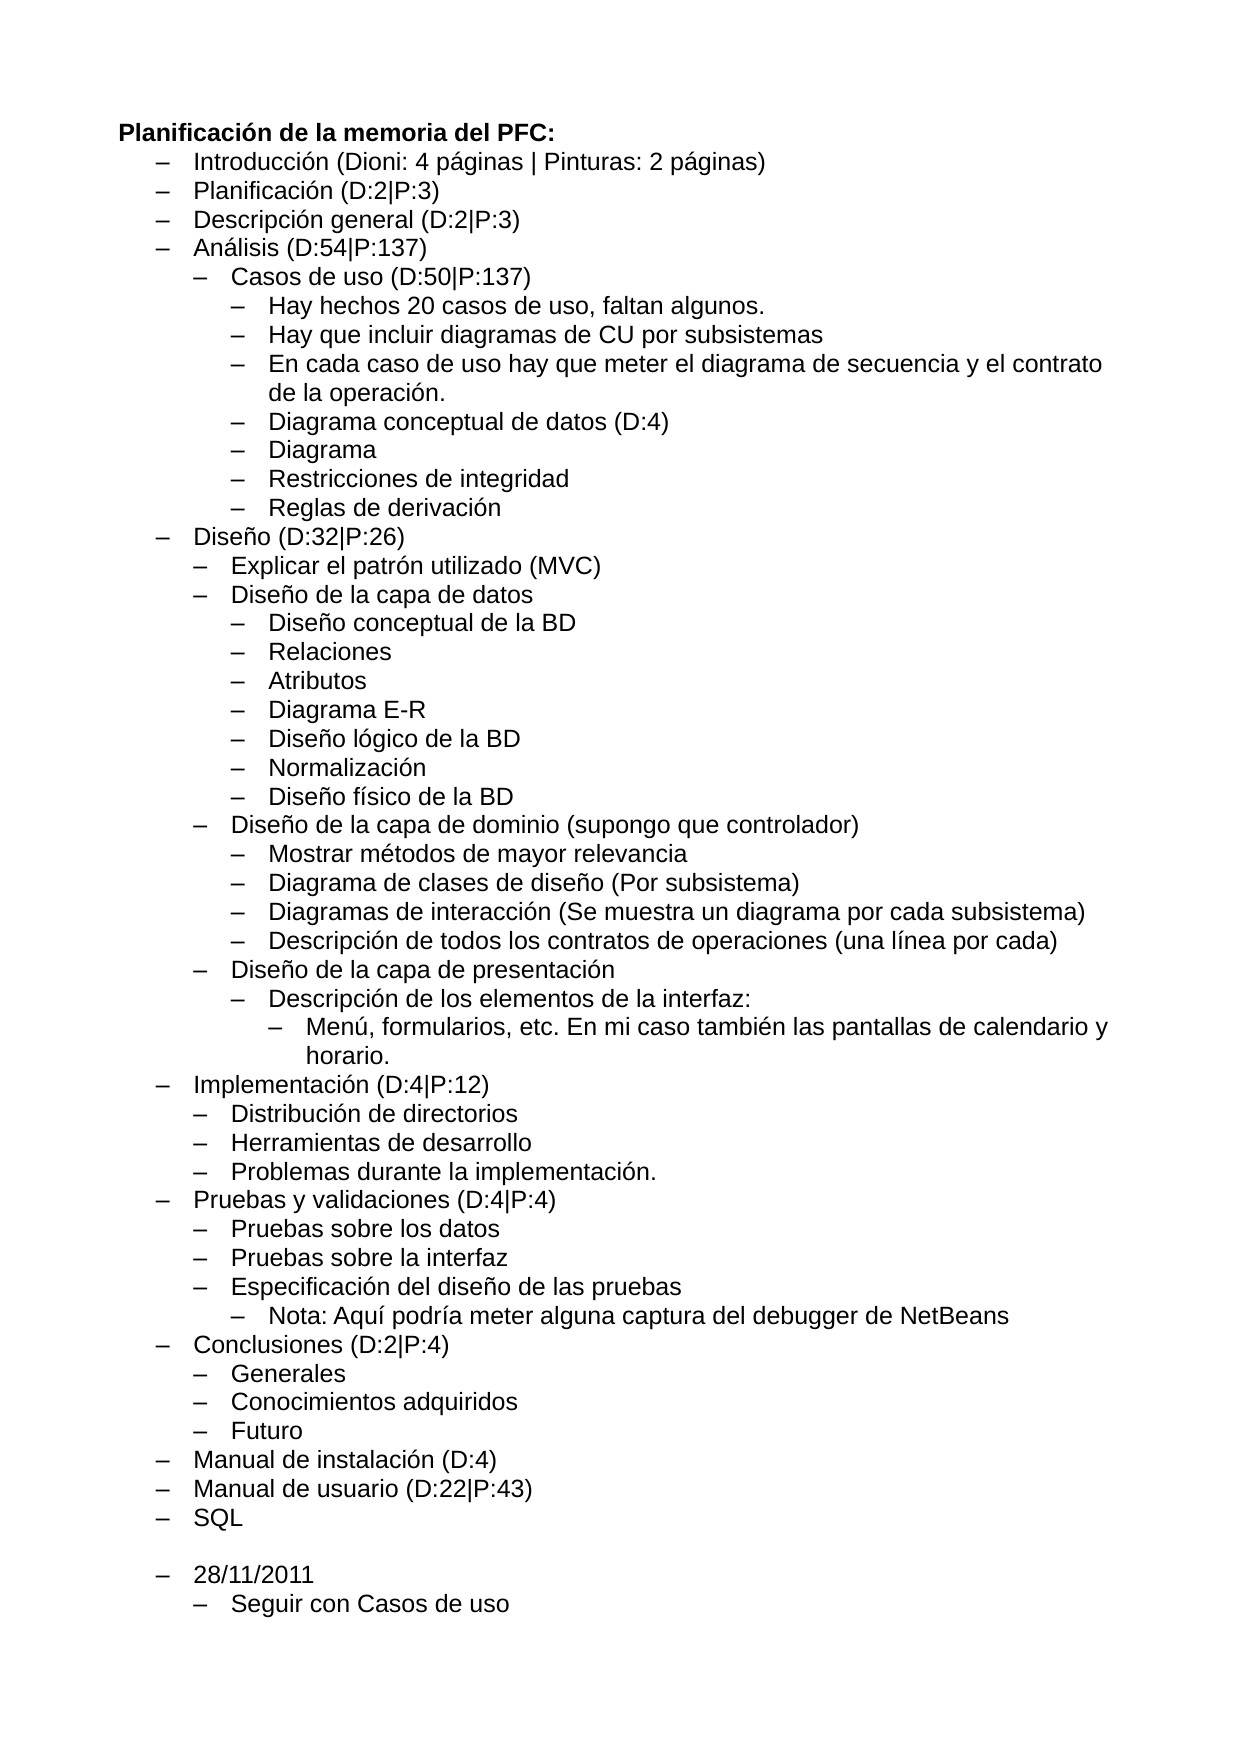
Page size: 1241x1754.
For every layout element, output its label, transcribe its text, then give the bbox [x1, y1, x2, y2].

list Diagrama de clases de diseño (Por subsistema) [231, 868, 1122, 897]
list Herramientas de desarrollo [193, 1128, 1122, 1157]
list Diagrama [231, 435, 1122, 464]
list En cada caso de uso hay que meter el diagrama de secuencia y el contrato de la operación. [231, 349, 1122, 406]
list Manual de instalación (D:4) [156, 1445, 1122, 1474]
list Diseño lógico de la BD [231, 724, 1122, 753]
list Generales [193, 1358, 1122, 1387]
list Restricciones de integridad [231, 464, 1122, 493]
list Relaciones [231, 637, 1122, 666]
list Futuro [193, 1416, 1122, 1445]
list Diagrama E-R [231, 695, 1122, 724]
list Diseño de la capa de dominio (supongo que controlador) [193, 810, 1122, 839]
list Diseño conceptual de la BD [231, 608, 1122, 637]
list Menú, formularios, etc. En mi caso también las pantallas de calendario y horario. [268, 1012, 1122, 1070]
list Problemas durante la implementación. [193, 1157, 1122, 1185]
list Descripción de todos los contratos de operaciones (una línea por cada) [231, 926, 1122, 955]
list Pruebas sobre los datos [193, 1214, 1122, 1243]
list Conocimientos adquiridos [193, 1387, 1122, 1416]
list Diseño (D:32|P:26) [156, 522, 1122, 551]
list Casos de uso (D:50|P:137) [193, 262, 1122, 291]
list Nota: Aquí podría meter alguna captura del debugger de NetBeans [231, 1301, 1122, 1330]
list Pruebas y validaciones (D:4|P:4) [156, 1185, 1122, 1214]
list Normalización [231, 753, 1122, 782]
list Diseño de la capa de presentación [193, 955, 1122, 983]
list Distribución de directorios [193, 1099, 1122, 1128]
list Explicar el patrón utilizado (MVC) [193, 551, 1122, 579]
list Especificación del diseño de las pruebas [193, 1272, 1122, 1301]
list SQL [156, 1503, 1122, 1532]
list Diagrama conceptual de datos (D:4) [231, 406, 1122, 435]
list Introducción (Dioni: 4 páginas | Pinturas: 2 páginas) [156, 147, 1122, 176]
list Diagramas de interacción (Se muestra un diagrama por cada subsistema) [231, 897, 1122, 926]
list Descripción de los elementos de la interfaz: [231, 983, 1122, 1012]
list Diseño físico de la BD [231, 782, 1122, 810]
list Implementación (D:4|P:12) [156, 1070, 1122, 1099]
list Mostrar métodos de mayor relevancia [231, 839, 1122, 868]
list Pruebas sobre la interfaz [193, 1243, 1122, 1272]
list Atributos [231, 666, 1122, 695]
list Conclusiones (D:2|P:4) [156, 1330, 1122, 1358]
text Planificación de la memoria del PFC: [118, 118, 1122, 147]
list Diseño de la capa de datos [193, 579, 1122, 608]
list Análisis (D:54|P:137) [156, 233, 1122, 262]
list Hay que incluir diagramas de CU por subsistemas [231, 320, 1122, 349]
list Planificación (D:2|P:3) [156, 176, 1122, 204]
list 28/11/2011 [156, 1560, 1122, 1589]
list Reglas de derivación [231, 493, 1122, 522]
list Seguir con Casos de uso [193, 1589, 1122, 1618]
list Hay hechos 20 casos de uso, faltan algunos. [231, 291, 1122, 320]
list Descripción general (D:2|P:3) [156, 204, 1122, 233]
list Manual de usuario (D:22|P:43) [156, 1474, 1122, 1503]
